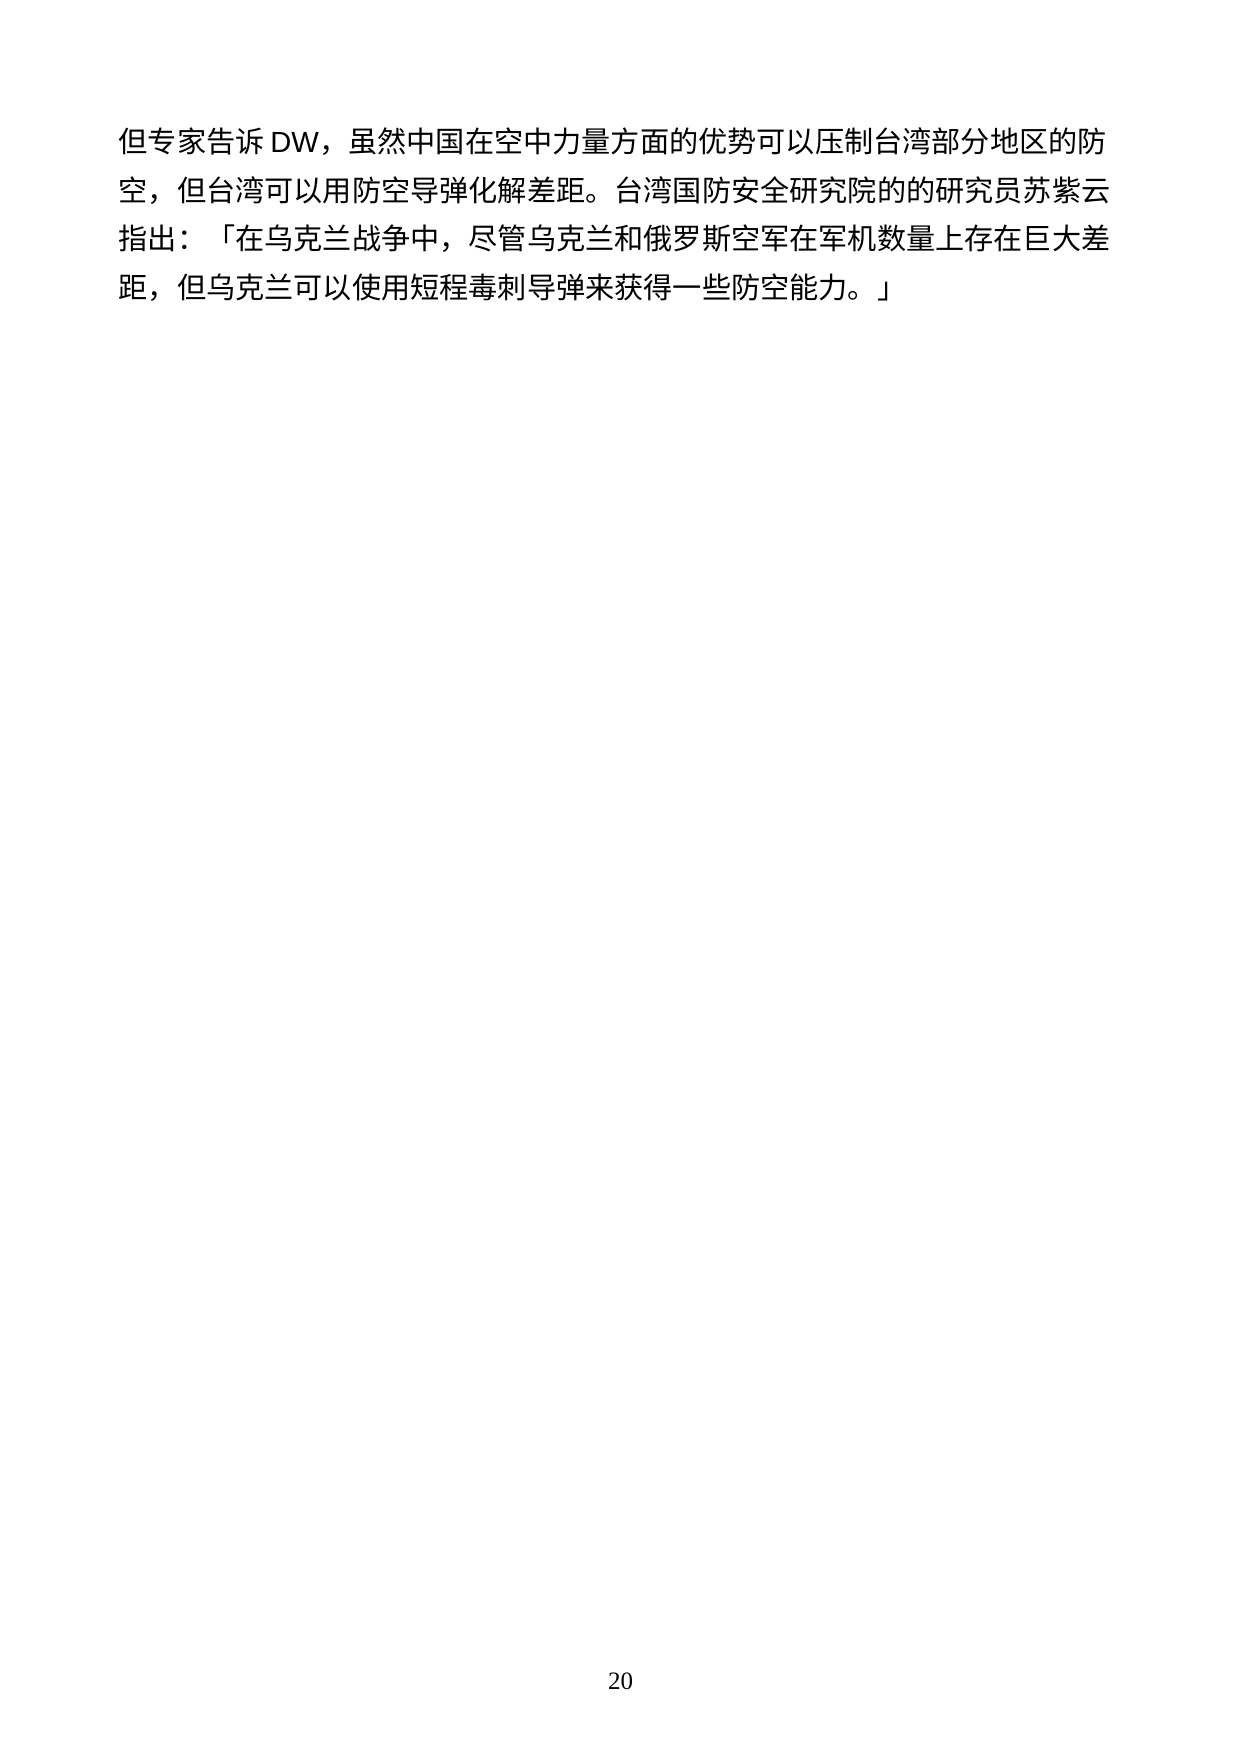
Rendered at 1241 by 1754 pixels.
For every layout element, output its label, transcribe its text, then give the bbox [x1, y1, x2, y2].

text 但专家告诉DW，虽然中国在空中力量方面的优势可以压制台湾部分地区的防空，但台湾可以用防空导弹化解差距。台湾国防安全研究院的的研究员苏紫云指出：「在乌克兰战争中，尽管乌克兰和俄罗斯空军在军机数量上存在巨大差距，但乌克兰可以使用短程毒刺导弹来获得一些防空能力。」 [118, 118, 1122, 306]
